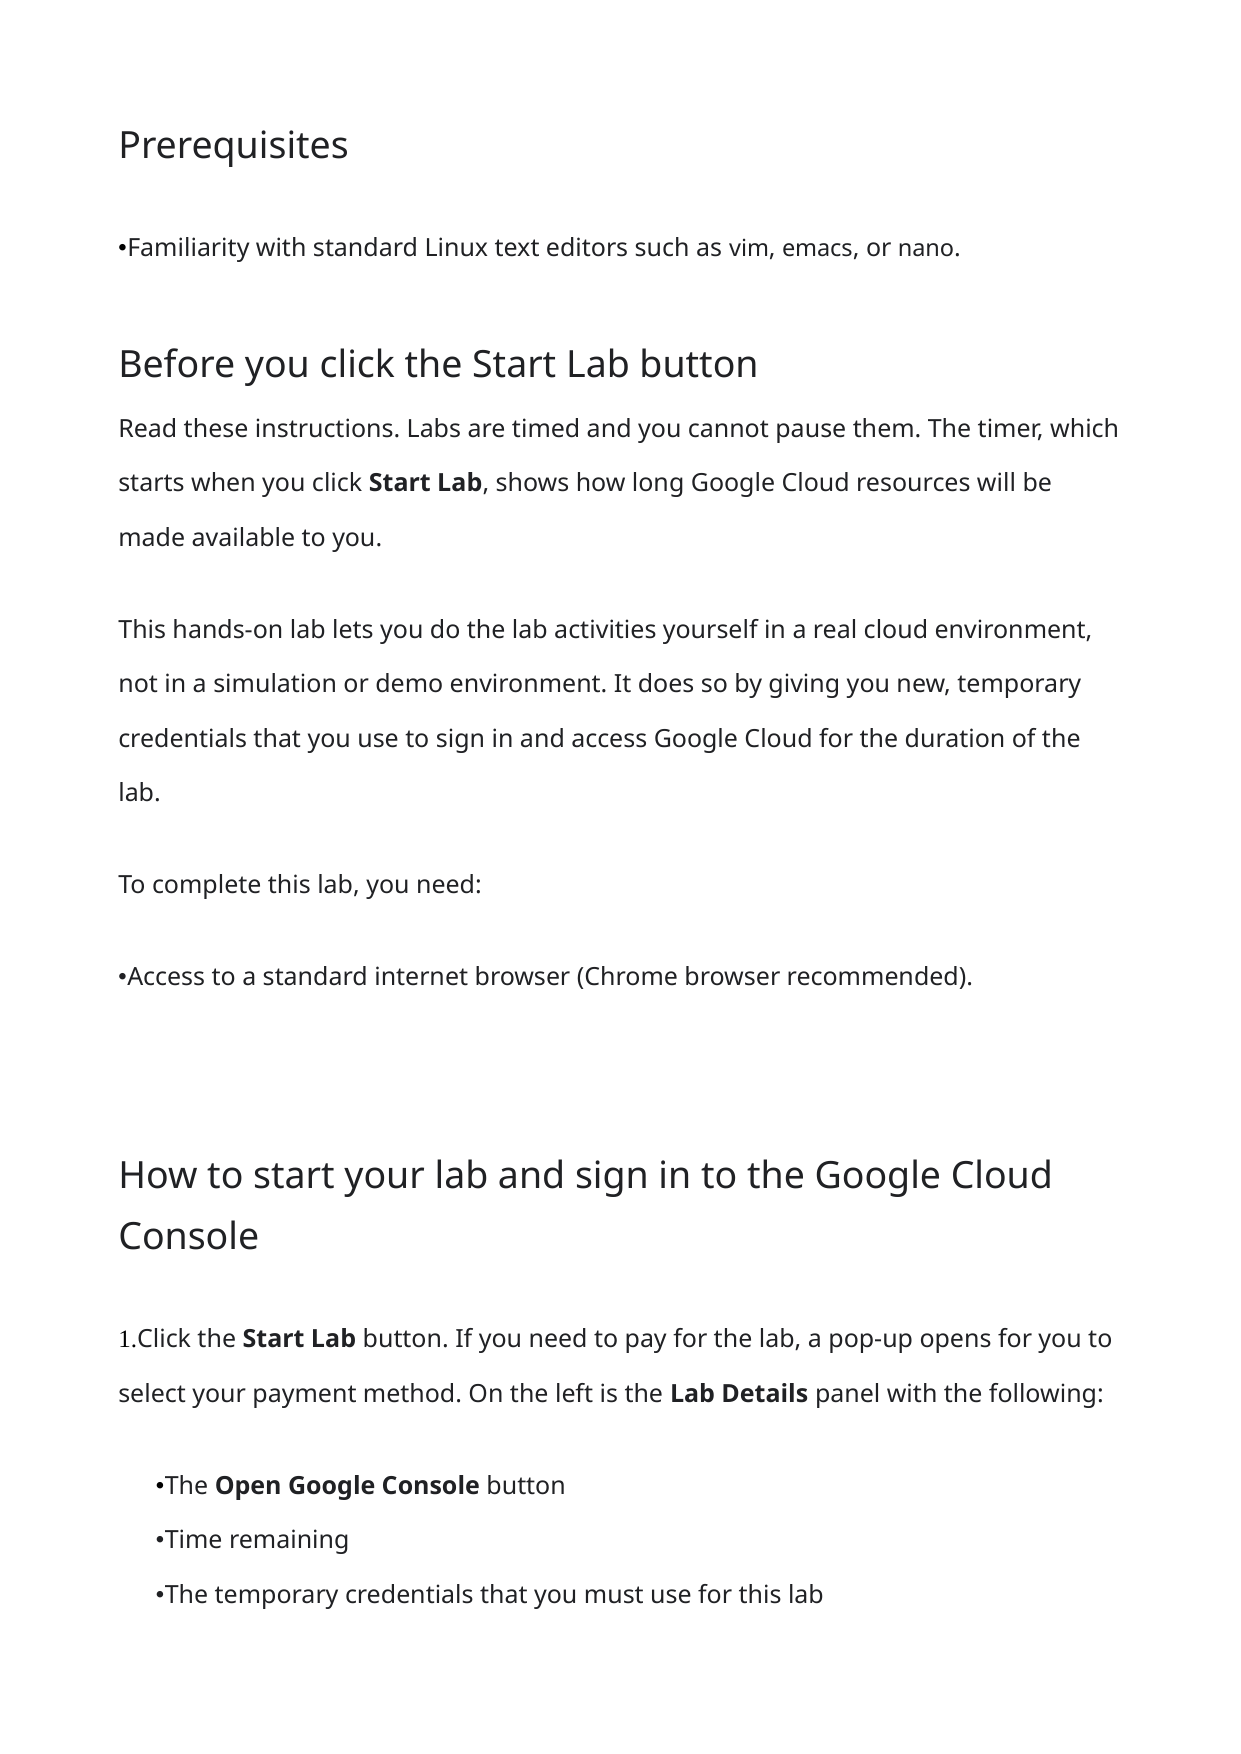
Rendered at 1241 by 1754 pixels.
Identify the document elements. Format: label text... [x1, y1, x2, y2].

list The Open Google Console button [118, 1467, 1122, 1501]
list Time remaining [118, 1522, 1122, 1556]
text Read these instructions. Labs are timed and you cannot pause them. The timer, which starts when you click Start Lab, shows how long Google Cloud resources will be made available to you. [118, 411, 1122, 553]
list Click the Start Lab button. If you need to pay for the lab, a pop-up opens for you to select your payment method. On the left is the Lab Details panel with the following: [118, 1321, 1122, 1409]
subtitle Prerequisites [118, 118, 1122, 169]
text This hands-on lab lets you do the lab activities yourself in a real cloud environment, not in a simulation or demo environment. It does so by giving you new, temporary credentials that you use to sign in and access Google Cloud for the duration of the lab. [118, 611, 1122, 809]
list Access to a standard internet browser (Chrome browser recommended). [118, 959, 1122, 993]
text Before you click the Start Lab button [118, 301, 1122, 388]
list The temporary credentials that you must use for this lab [118, 1576, 1122, 1610]
list Familiarity with standard Linux text editors such as vim, emacs, or nano. [118, 229, 1122, 263]
subtitle How to start your lab and sign in to the Google Cloud Console [118, 1148, 1122, 1261]
text To complete this lab, you need: [118, 867, 1122, 901]
